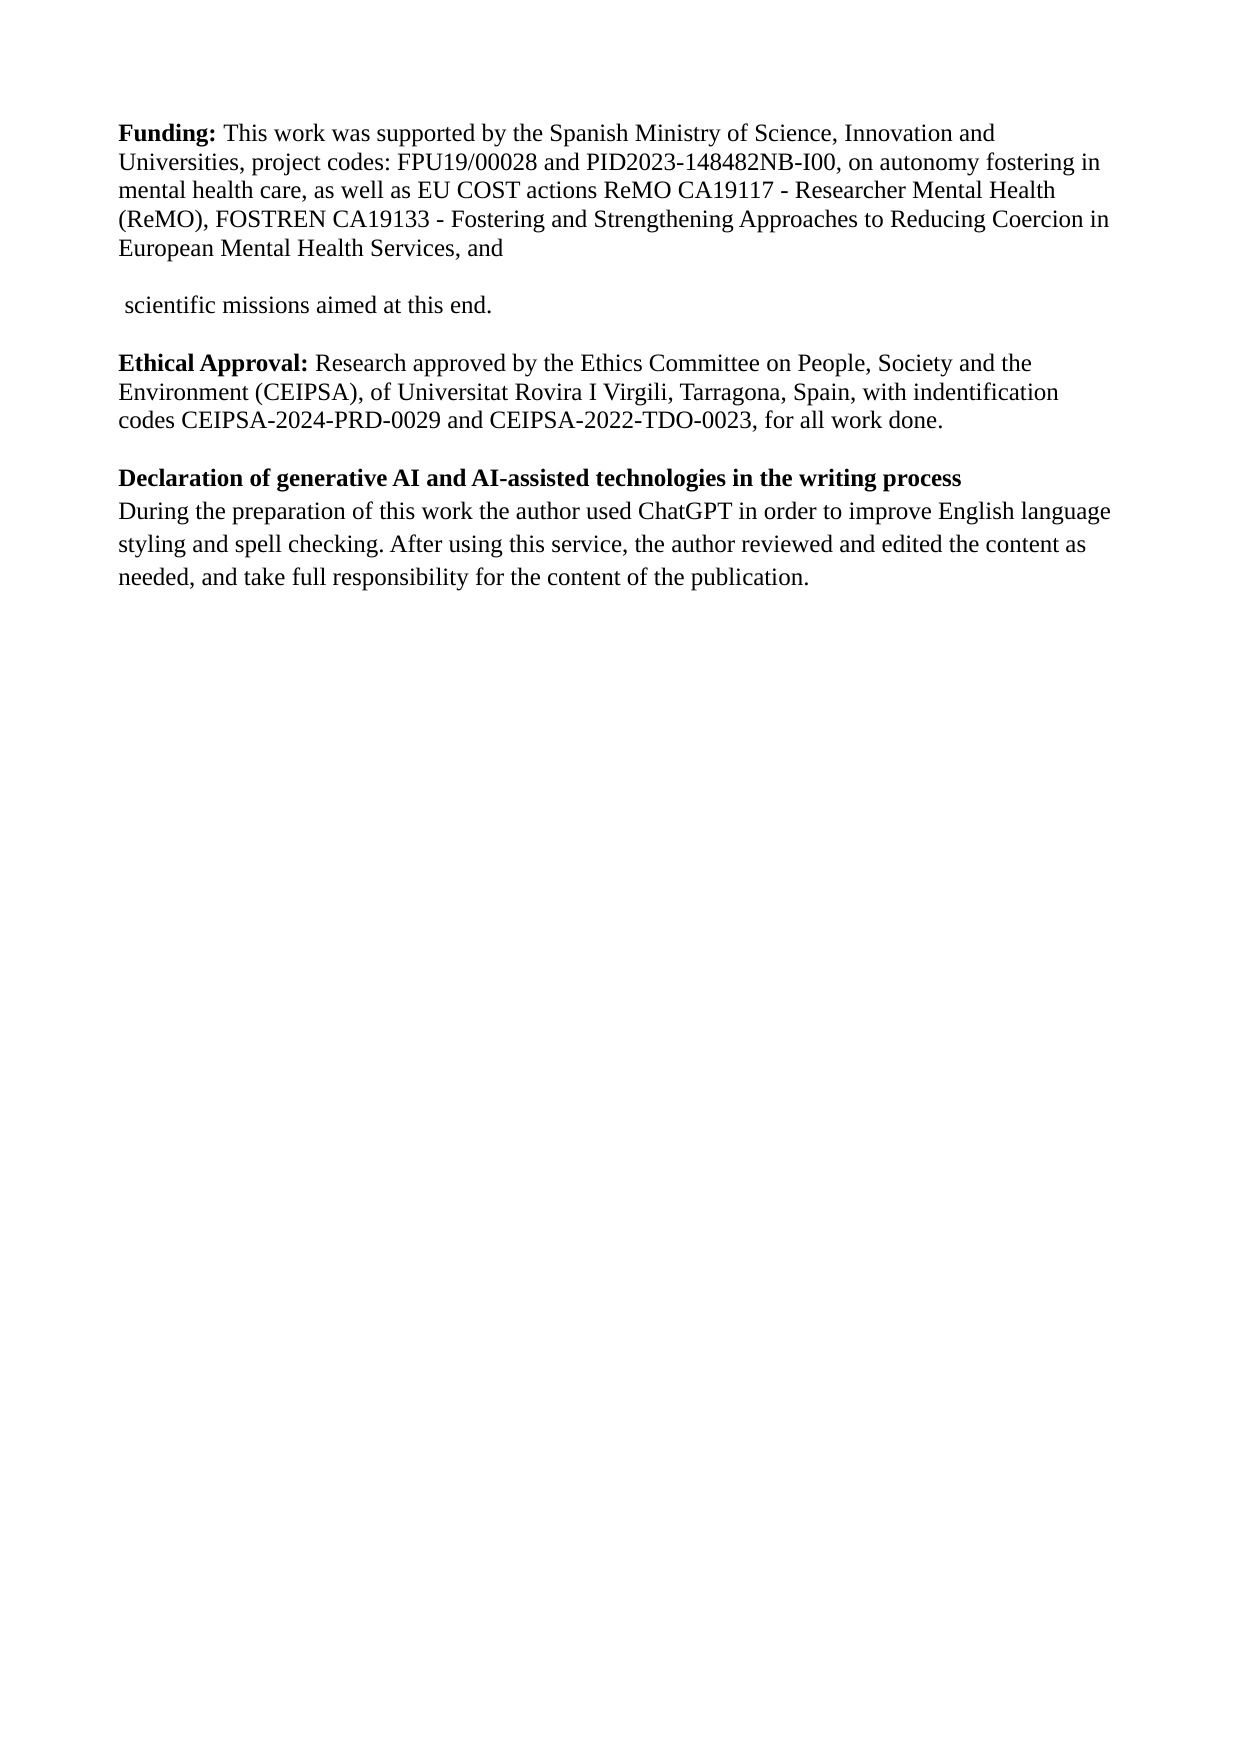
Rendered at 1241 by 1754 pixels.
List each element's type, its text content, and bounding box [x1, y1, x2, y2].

text Declaration of generative AI and AI-assisted technologies in the writing process [118, 463, 1122, 492]
text During the preparation of this work the author used ChatGPT in order to improve English language styling and spell checking. After using this service, the author reviewed and edited the content as needed, and take full responsibility for the content of the publication. [118, 496, 1122, 591]
text Ethical Approval: Research approved by the Ethics Committee on People, Society and the Environment (CEIPSA), of Universitat Rovira I Virgili, Tarragona, Spain, with indentification codes CEIPSA-2024-PRD-0029 and CEIPSA-2022-TDO-0023, for all work done. [118, 348, 1122, 434]
text Funding: This work was supported by the Spanish Ministry of Science, Innovation and Universities, project codes: FPU19/00028 and PID2023-148482NB-I00, on autonomy fostering in mental health care, as well as EU COST actions ReMO CA19117 - Researcher Mental Health (ReMO), FOSTREN CA19133 - Fostering and Strengthening Approaches to Reducing Coercion in European Mental Health Services, and scientific missions aimed at this end. [118, 118, 1122, 319]
